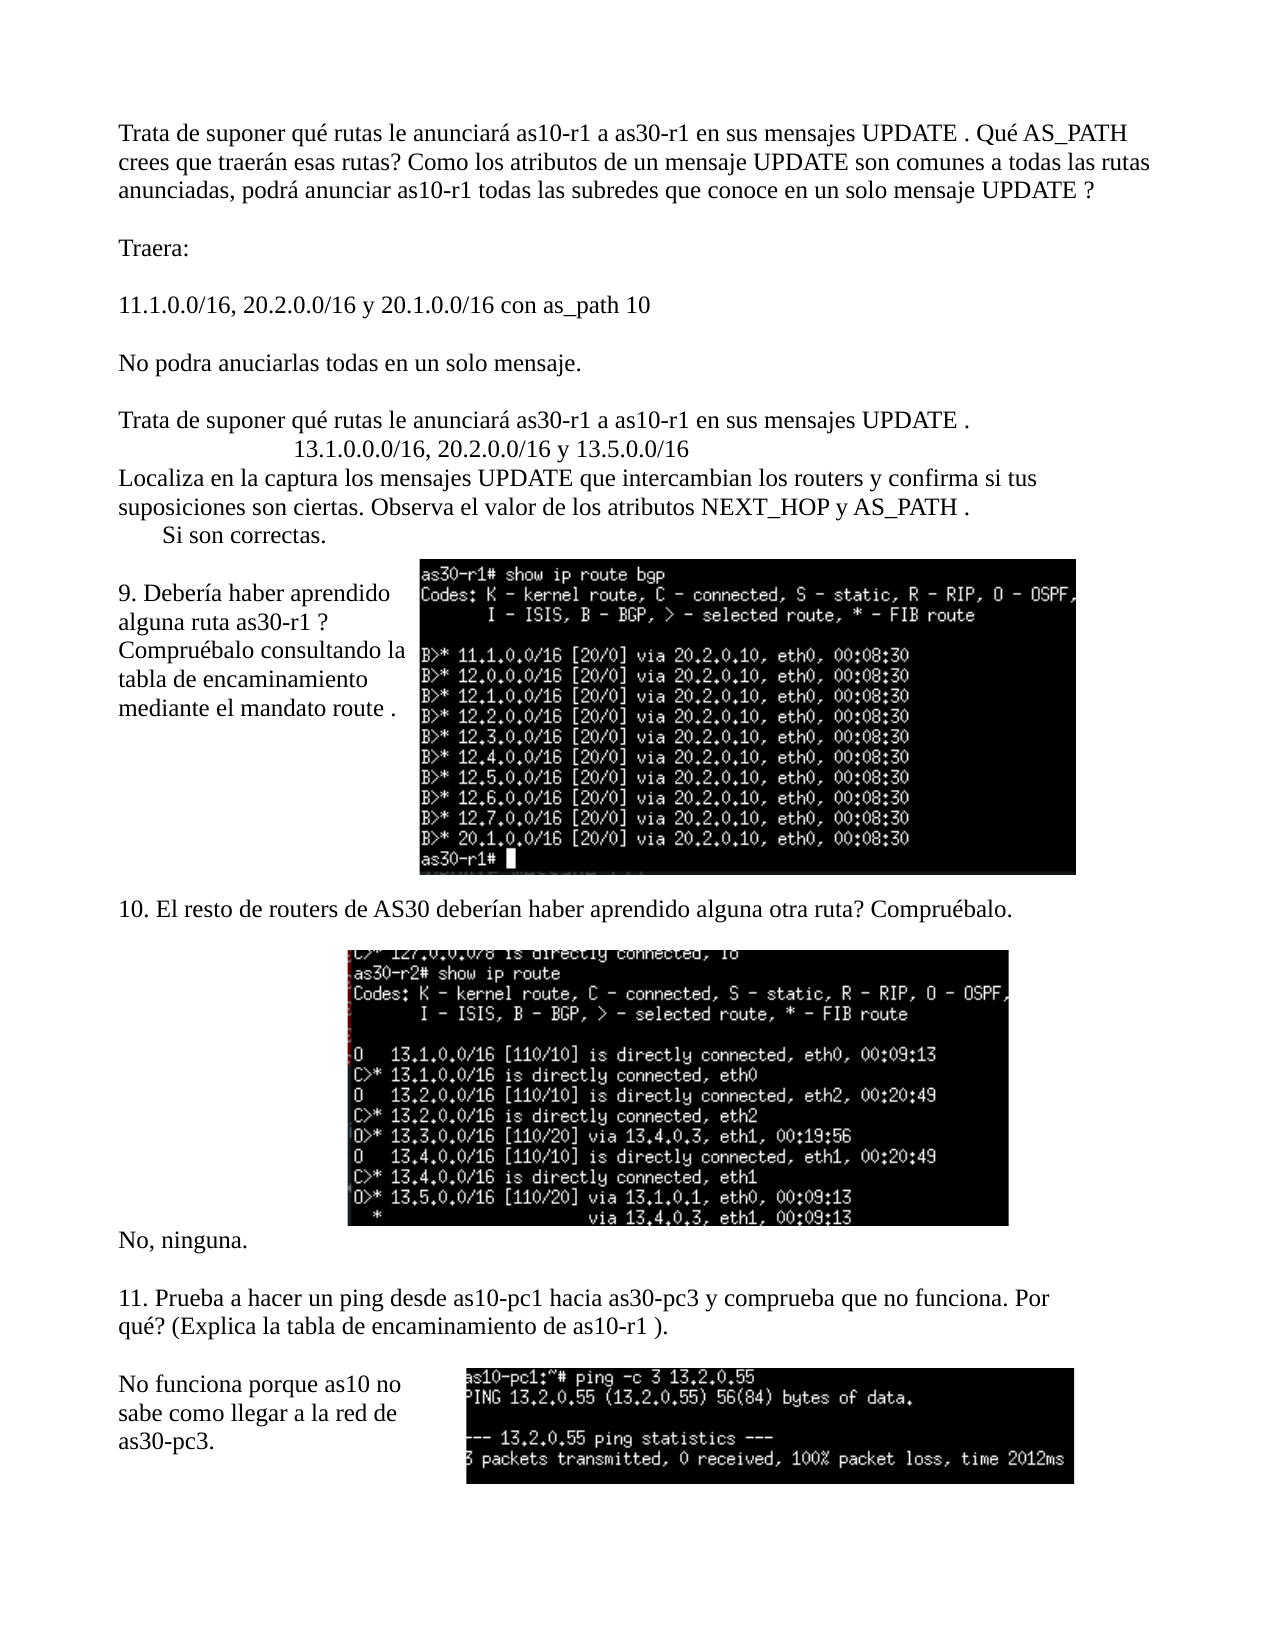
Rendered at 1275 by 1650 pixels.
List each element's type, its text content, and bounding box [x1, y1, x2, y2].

text [1075, 1369, 1157, 1455]
picture [466, 1368, 1075, 1484]
text Traera: [118, 233, 1157, 262]
text Localiza en la captura los mensajes UPDATE que intercambian los routers y confirma si tus suposiciones son ciertas. Observa el valor de los atributos NEXT_HOP y AS_PATH . [118, 463, 1157, 521]
text 11. Prueba a hacer un ping desde as10-pc1 hacia as30-pc3 y comprueba que no funciona. Por [118, 1283, 1157, 1311]
text 13.1.0.0.0/16, 20.2.0.0/16 y 13.5.0.0/16 [118, 434, 1157, 463]
text 10. El resto de routers de AS30 deberían haber aprendido alguna otra ruta? Compruébalo. [118, 894, 1157, 923]
text [1076, 578, 1157, 722]
text qué? (Explica la tabla de encaminamiento de as10-r1 ). [118, 1311, 1157, 1340]
text No funciona porque as10 no sabe como llegar a la red de as30-pc3. [118, 1369, 466, 1455]
text No podra anuciarlas todas en un solo mensaje. [118, 348, 1157, 377]
text Trata de suponer qué rutas le anunciará as30-r1 a as10-r1 en sus mensajes UPDATE . [118, 406, 1157, 434]
picture [419, 559, 1076, 875]
text 11.1.0.0/16, 20.2.0.0/16 y 20.1.0.0/16 con as_path 10 [118, 291, 1157, 319]
picture [347, 950, 1009, 1226]
text No, ninguna. [118, 923, 1157, 1254]
text 9. Debería haber aprendido alguna ruta as30-r1 ? Compruébalo consultando la tabla de encaminamiento mediante el mandato route . [118, 578, 419, 722]
text Si son correctas. [118, 521, 1157, 549]
text Trata de suponer qué rutas le anunciará as10-r1 a as30-r1 en sus mensajes UPDATE . Qué AS_PATH crees que traerán esas rutas? Como los atributos de un mensaje UPDATE son comunes a todas las rutas anunciadas, podrá anunciar as10-r1 todas las subredes que conoce en un solo mensaje UPDATE ? [118, 118, 1157, 204]
